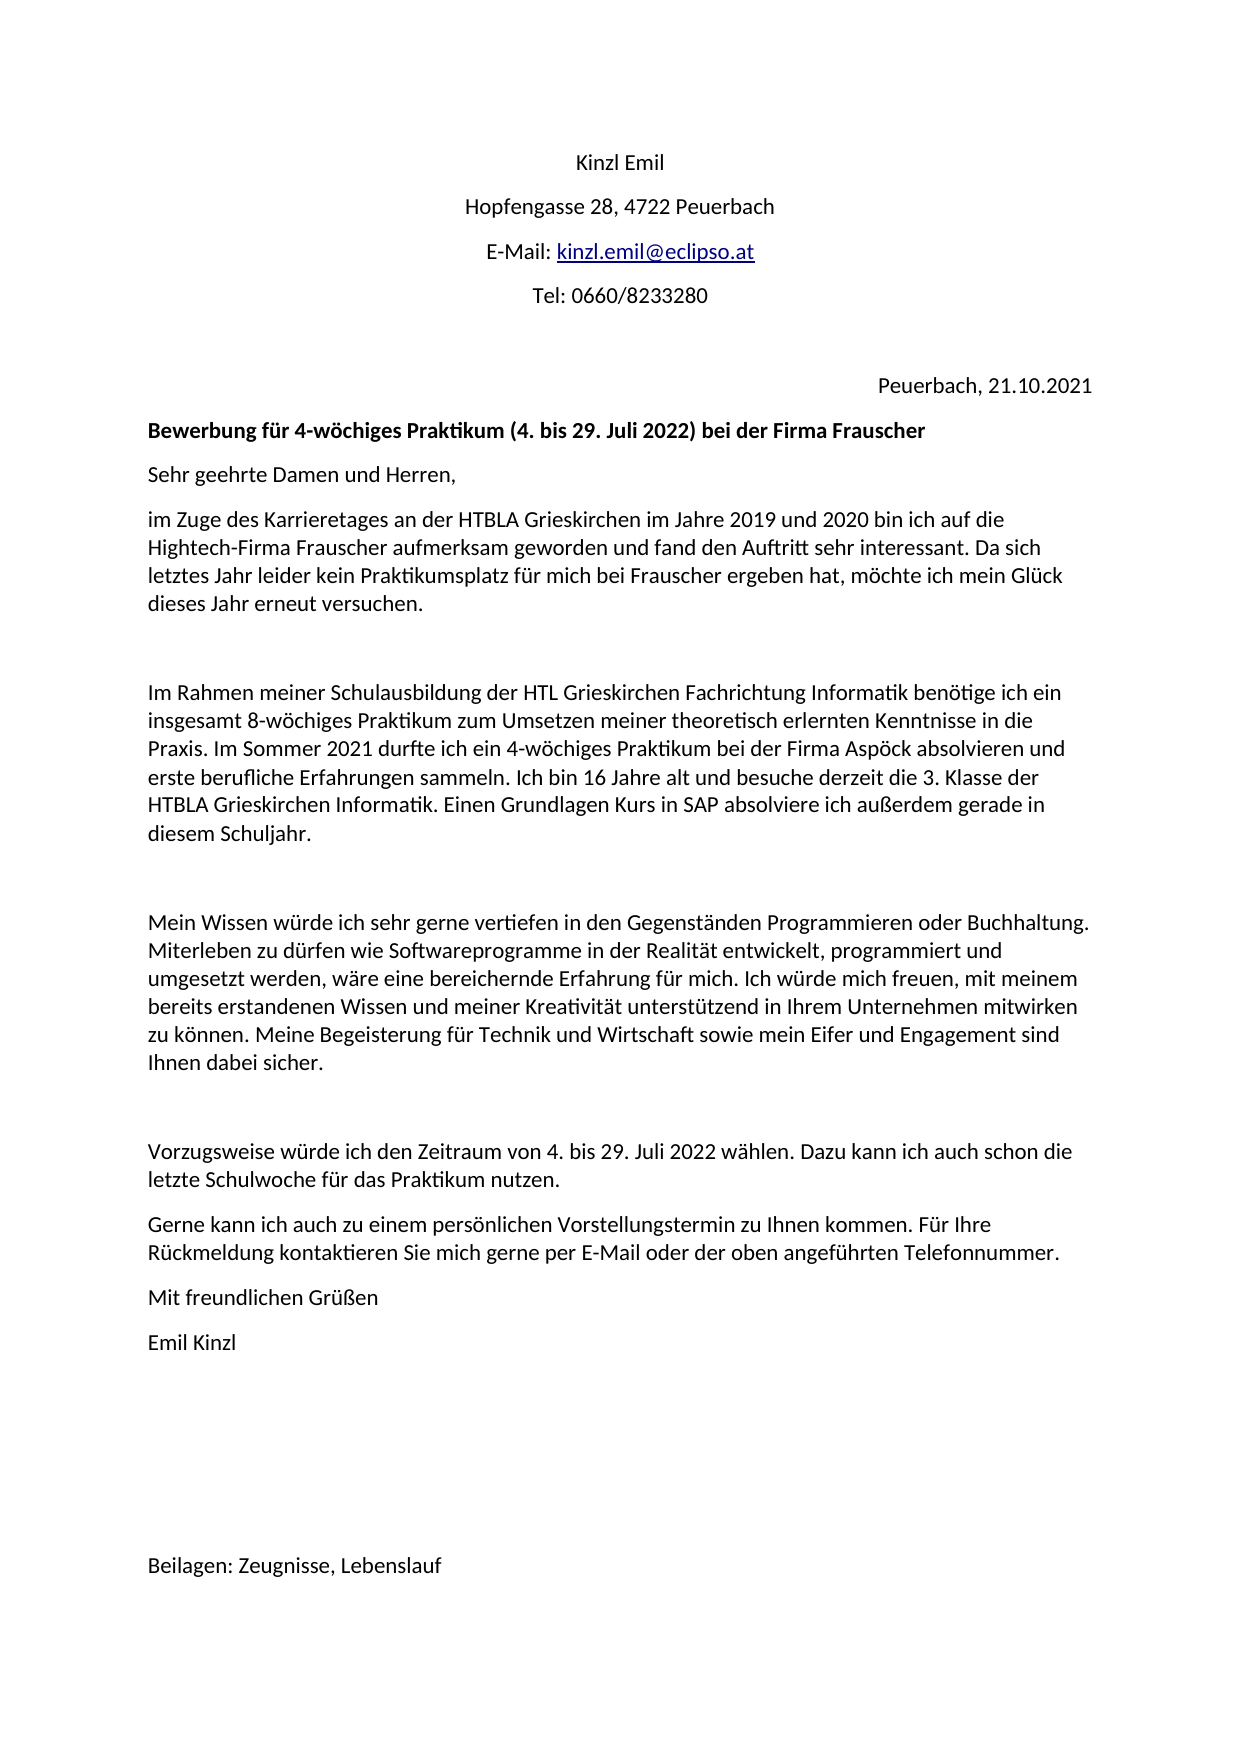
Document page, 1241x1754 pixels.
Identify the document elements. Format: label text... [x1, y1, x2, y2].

text Beilagen: Zeugnisse, Lebenslauf [148, 1551, 1093, 1579]
text im Zuge des Karrieretages an der HTBLA Grieskirchen im Jahre 2019 und 2020 bin ich auf die Hightech-Firma Frauscher aufmerksam geworden und fand den Auftritt sehr interessant. Da sich letztes Jahr leider kein Praktikumsplatz für mich bei Frauscher ergeben hat, möchte ich mein Glück dieses Jahr erneut versuchen. [148, 505, 1093, 617]
text Sehr geehrte Damen und Herren, [148, 460, 1093, 488]
text Vorzugsweise würde ich den Zeitraum von 4. bis 29. Juli 2022 wählen. Dazu kann ich auch schon die letzte Schulwoche für das Praktikum nutzen. [148, 1137, 1093, 1193]
text Emil Kinzl [148, 1328, 1093, 1356]
text Bewerbung für 4-wöchiges Praktikum (4. bis 29. Juli 2022) bei der Firma Frauscher [148, 416, 1093, 444]
text E-Mail: kinzl.emil@eclipso.at [148, 237, 1093, 265]
text Kinzl Emil [148, 148, 1093, 176]
text Peuerbach, 21.10.2021 [148, 371, 1093, 399]
text Mit freundlichen Grüßen [148, 1283, 1093, 1311]
text Hopfengasse 28, 4722 Peuerbach [148, 192, 1093, 220]
text Gerne kann ich auch zu einem persönlichen Vorstellungstermin zu Ihnen kommen. Für Ihre Rückmeldung kontaktieren Sie mich gerne per E-Mail oder der oben angeführten Telefonnummer. [148, 1210, 1093, 1266]
text Mein Wissen würde ich sehr gerne vertiefen in den Gegenständen Programmieren oder Buchhaltung. Miterleben zu dürfen wie Softwareprogramme in der Realität entwickelt, programmiert und umgesetzt werden, wäre eine bereichernde Erfahrung für mich. Ich würde mich freuen, mit meinem bereits erstandenen Wissen und meiner Kreativität unterstützend in Ihrem Unternehmen mitwirken zu können. Meine Begeisterung für Technik und Wirtschaft sowie mein Eifer und Engagement sind Ihnen dabei sicher. [148, 908, 1093, 1076]
text Im Rahmen meiner Schulausbildung der HTL Grieskirchen Fachrichtung Informatik benötige ich ein insgesamt 8-wöchiges Praktikum zum Umsetzen meiner theoretisch erlernten Kenntnisse in die Praxis. Im Sommer 2021 durfte ich ein 4-wöchiges Praktikum bei der Firma Aspöck absolvieren und erste berufliche Erfahrungen sammeln. Ich bin 16 Jahre alt und besuche derzeit die 3. Klasse der HTBLA Grieskirchen Informatik. Einen Grundlagen Kurs in SAP absolviere ich außerdem gerade in diesem Schuljahr. [148, 678, 1093, 847]
text Tel: 0660/8233280 [148, 282, 1093, 310]
